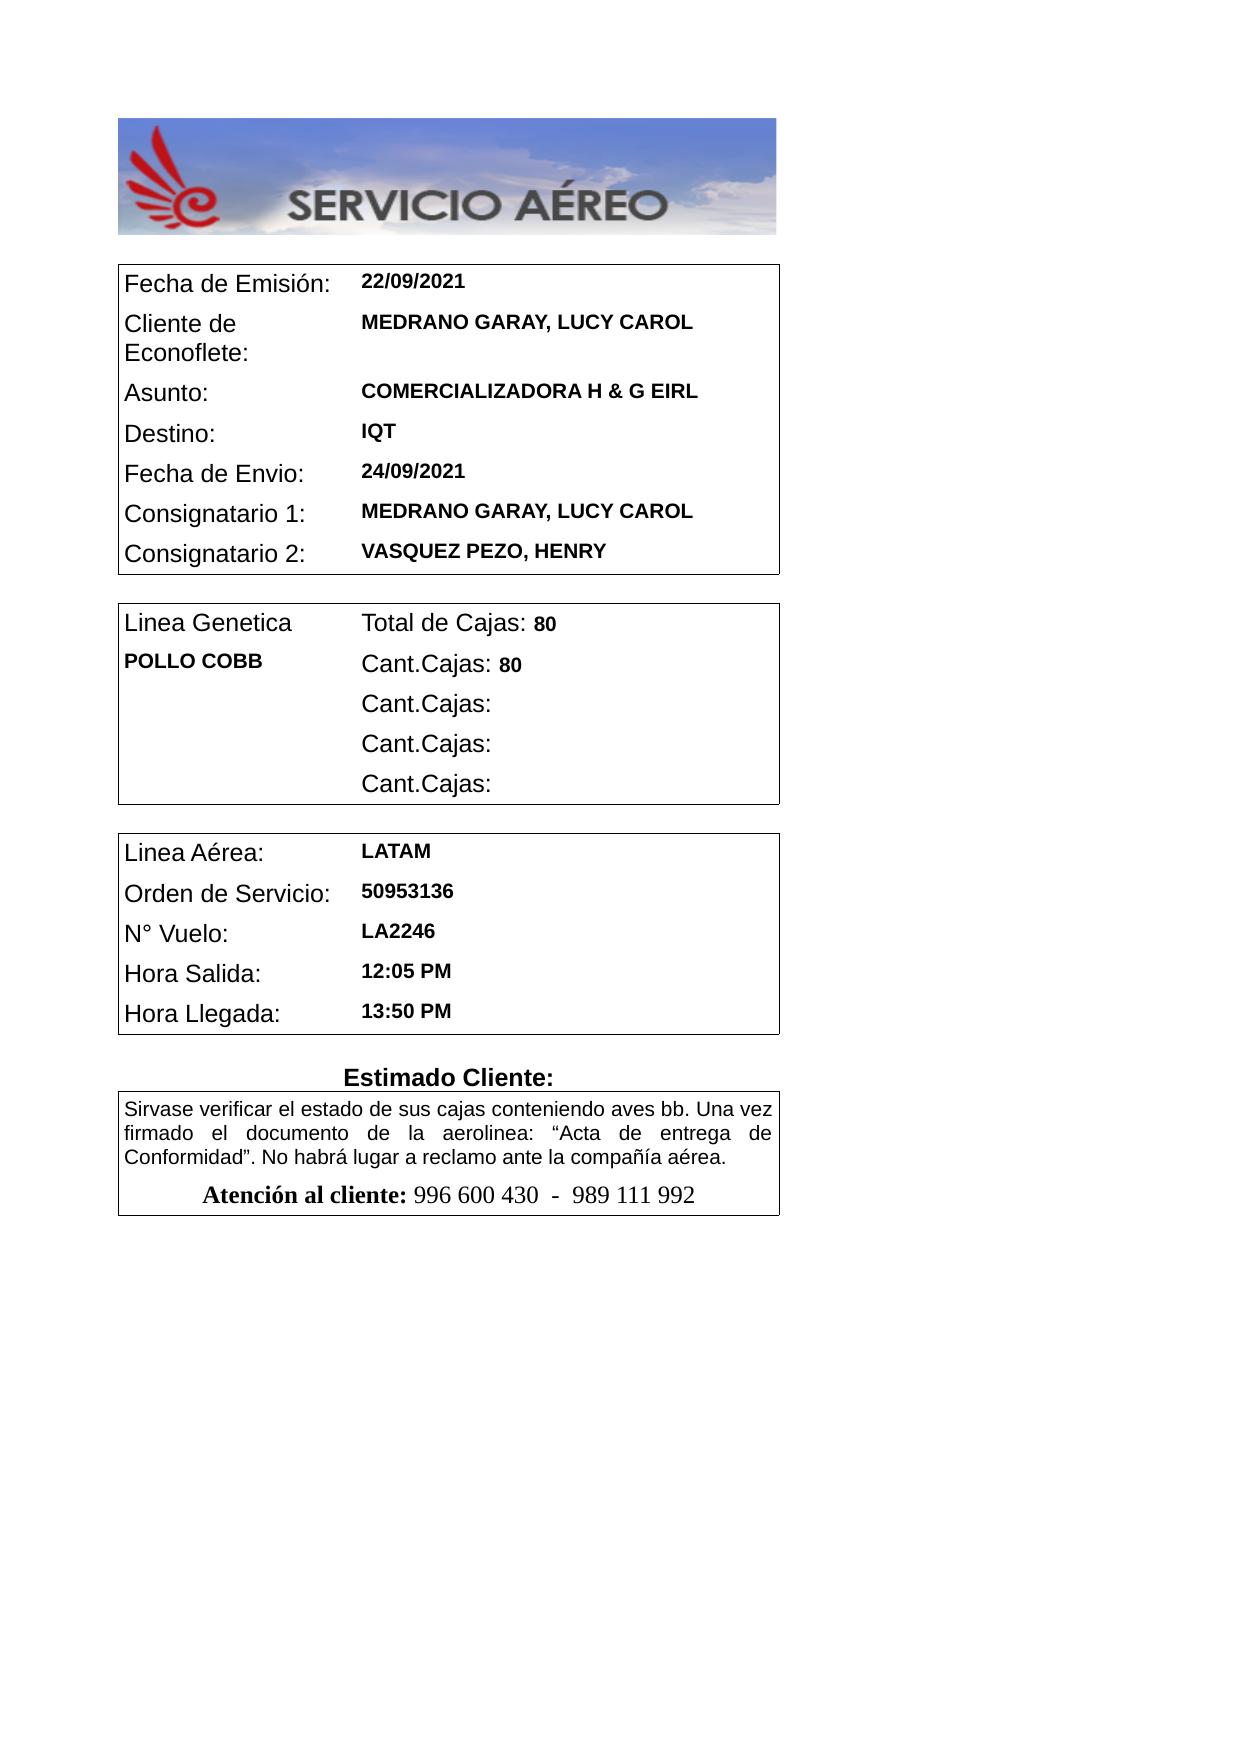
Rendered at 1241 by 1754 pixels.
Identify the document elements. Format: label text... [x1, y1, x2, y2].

table_cell Destino: [119, 413, 356, 453]
table_cell [118, 805, 356, 833]
table_cell MEDRANO GARAY, LUCY CAROL [356, 304, 779, 373]
table_cell 12:05 PM [356, 953, 779, 993]
table_header 22/09/2021 [356, 265, 779, 304]
table_cell POLLO COBB [119, 643, 356, 683]
table_cell Orden de Servicio: [119, 873, 356, 913]
table_cell LATAM [356, 834, 779, 873]
table_cell Cant.Cajas: [356, 723, 779, 763]
table_cell [118, 575, 356, 603]
table_cell Total de Cajas: 80 [356, 604, 779, 643]
table_cell Linea Genetica [119, 604, 356, 643]
table_cell Consignatario 2: [119, 534, 356, 574]
table_cell 13:50 PM [356, 994, 779, 1034]
table_cell Cant.Cajas: 80 [356, 643, 779, 683]
table_cell Cant.Cajas: [356, 683, 779, 723]
table_cell [119, 683, 356, 723]
table_cell 24/09/2021 [356, 453, 779, 493]
table_cell Hora Llegada: [119, 994, 356, 1034]
table_cell MEDRANO GARAY, LUCY CAROL [356, 493, 779, 533]
table_cell 50953136 [356, 873, 779, 913]
table_cell LA2246 [356, 913, 779, 953]
table_cell [119, 764, 356, 804]
table_cell Estimado Cliente: [118, 1035, 779, 1091]
table_cell Hora Salida: [119, 953, 356, 993]
table_cell [356, 575, 779, 603]
table_cell Asunto: [119, 373, 356, 413]
picture [118, 118, 777, 235]
table_cell [356, 805, 779, 833]
table_cell Atención al cliente: 996 600 430 - 989 111 992 [119, 1175, 779, 1215]
table_cell Fecha de Envio: [119, 453, 356, 493]
table_cell Cliente de Econoflete: [119, 304, 356, 373]
table_cell Consignatario 1: [119, 493, 356, 533]
table_header Fecha de Emisión: [119, 265, 356, 304]
table_cell Sirvase verificar el estado de sus cajas conteniendo aves bb. Una vez firmado el documento de la aerolinea: “Acta de entrega de Conformidad”. No habrá lugar a reclamo ante la compañía aérea. [119, 1092, 779, 1175]
table_cell N° Vuelo: [119, 913, 356, 953]
table_cell COMERCIALIZADORA H & G EIRL [356, 373, 779, 413]
table_cell [119, 723, 356, 763]
table_cell VASQUEZ PEZO, HENRY [356, 534, 779, 574]
table_cell IQT [356, 413, 779, 453]
table_cell Cant.Cajas: [356, 764, 779, 804]
table_cell Linea Aérea: [119, 834, 356, 873]
